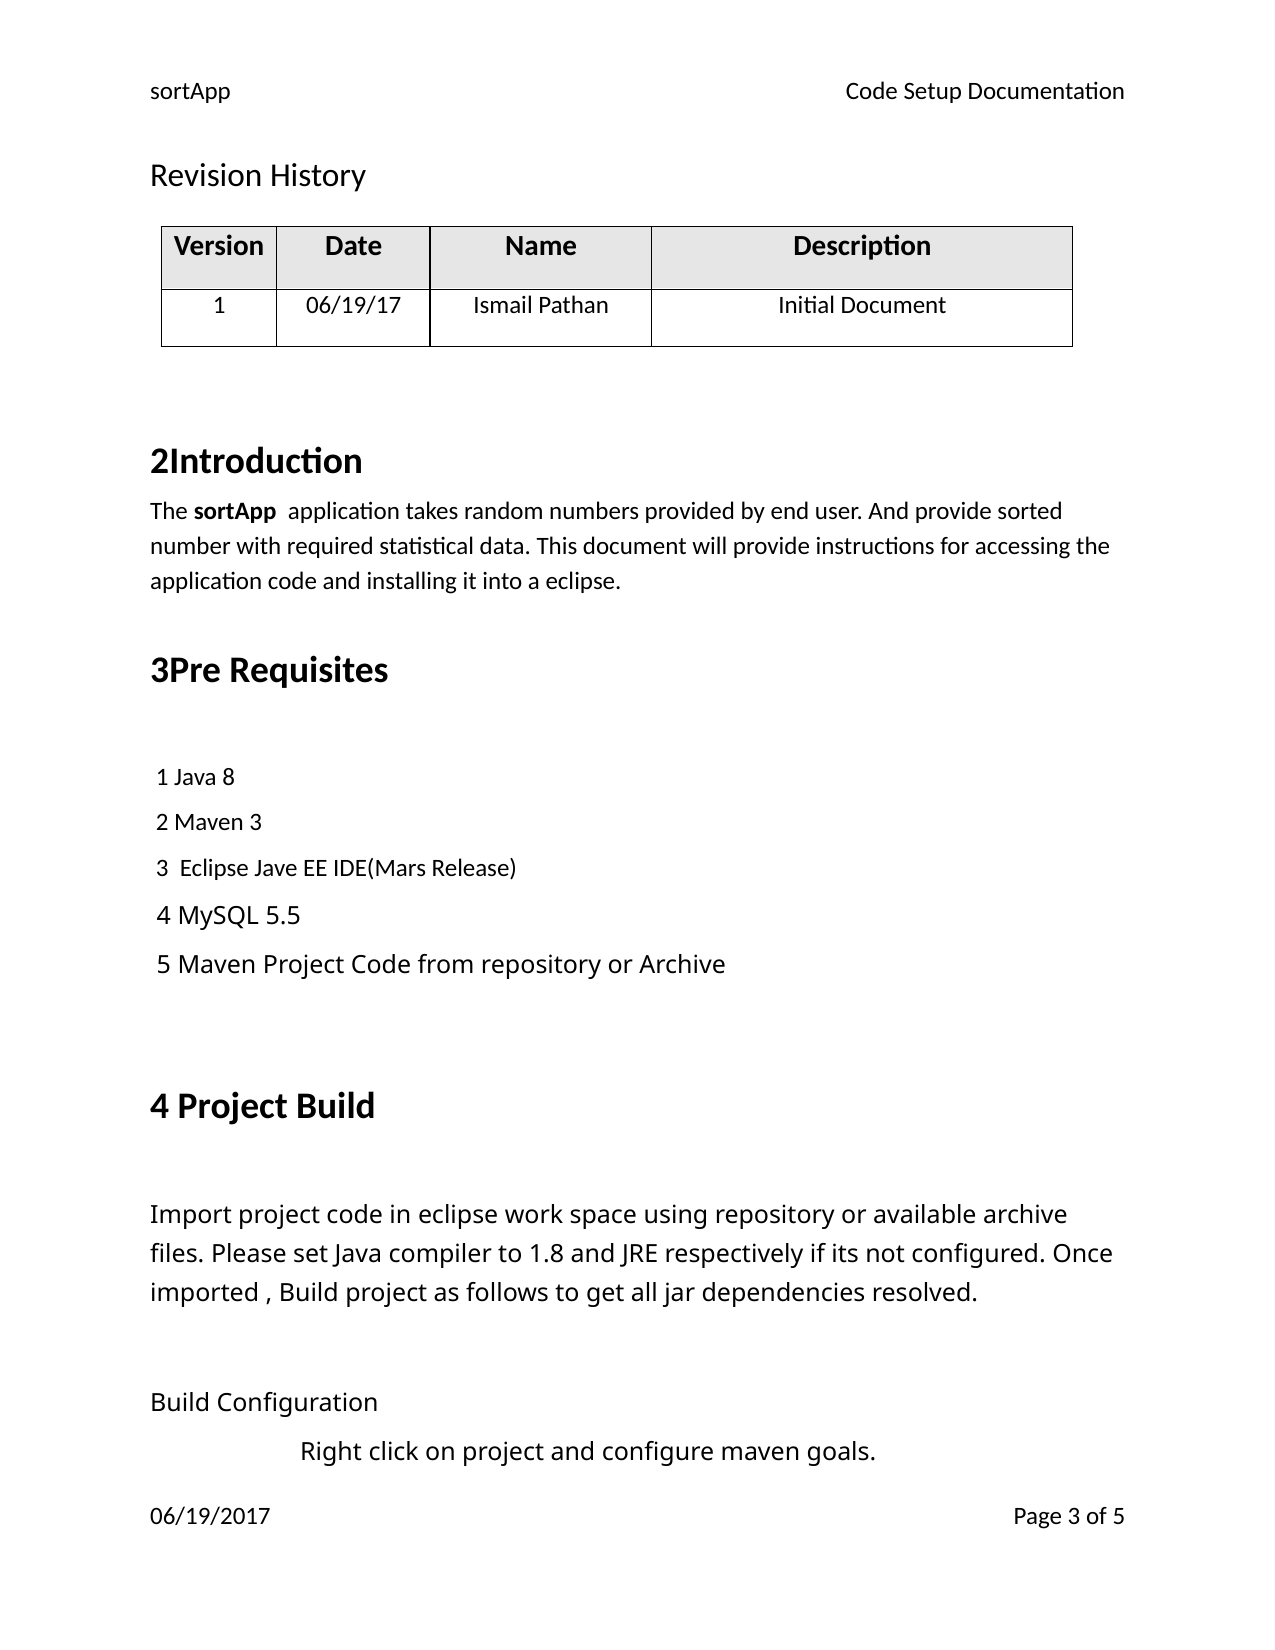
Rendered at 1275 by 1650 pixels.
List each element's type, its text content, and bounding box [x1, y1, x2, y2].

table_header Name [431, 227, 651, 288]
table_header Version [162, 227, 276, 288]
text Right click on project and configure maven goals. [150, 1434, 1125, 1468]
list Maven Project Code from repository or Archive [150, 947, 1125, 981]
text Import project code in eclipse work space using repository or available archive files. Please set Java compiler to 1.8 and JRE respectively if its not configured. Once imported , Build project as follows to get all jar dependencies resolved. [150, 1196, 1125, 1309]
list Maven 3 [150, 807, 1125, 837]
table_cell 06/19/17 [277, 290, 429, 346]
table_header Description [652, 227, 1072, 288]
table_cell 1 [162, 290, 276, 346]
text Build Configuration [150, 1384, 1125, 1418]
table_cell Initial Document [652, 290, 1072, 346]
text The sortApp application takes random numbers provided by end user. And provide sorted number with required statistical data. This document will provide instructions for accessing the application code and installing it into a eclipse. [150, 496, 1125, 596]
text Revision History [150, 154, 1125, 195]
subtitle Project Build [150, 1082, 1125, 1127]
subtitle Pre Requisites [150, 646, 1125, 692]
table_header Date [277, 227, 429, 288]
list MySQL 5.5 [150, 897, 1125, 931]
subtitle Introduction [150, 437, 1125, 482]
list Eclipse Jave EE IDE(Mars Release) [150, 852, 1125, 882]
list Java 8 [150, 761, 1125, 792]
table_cell Ismail Pathan [431, 290, 651, 346]
